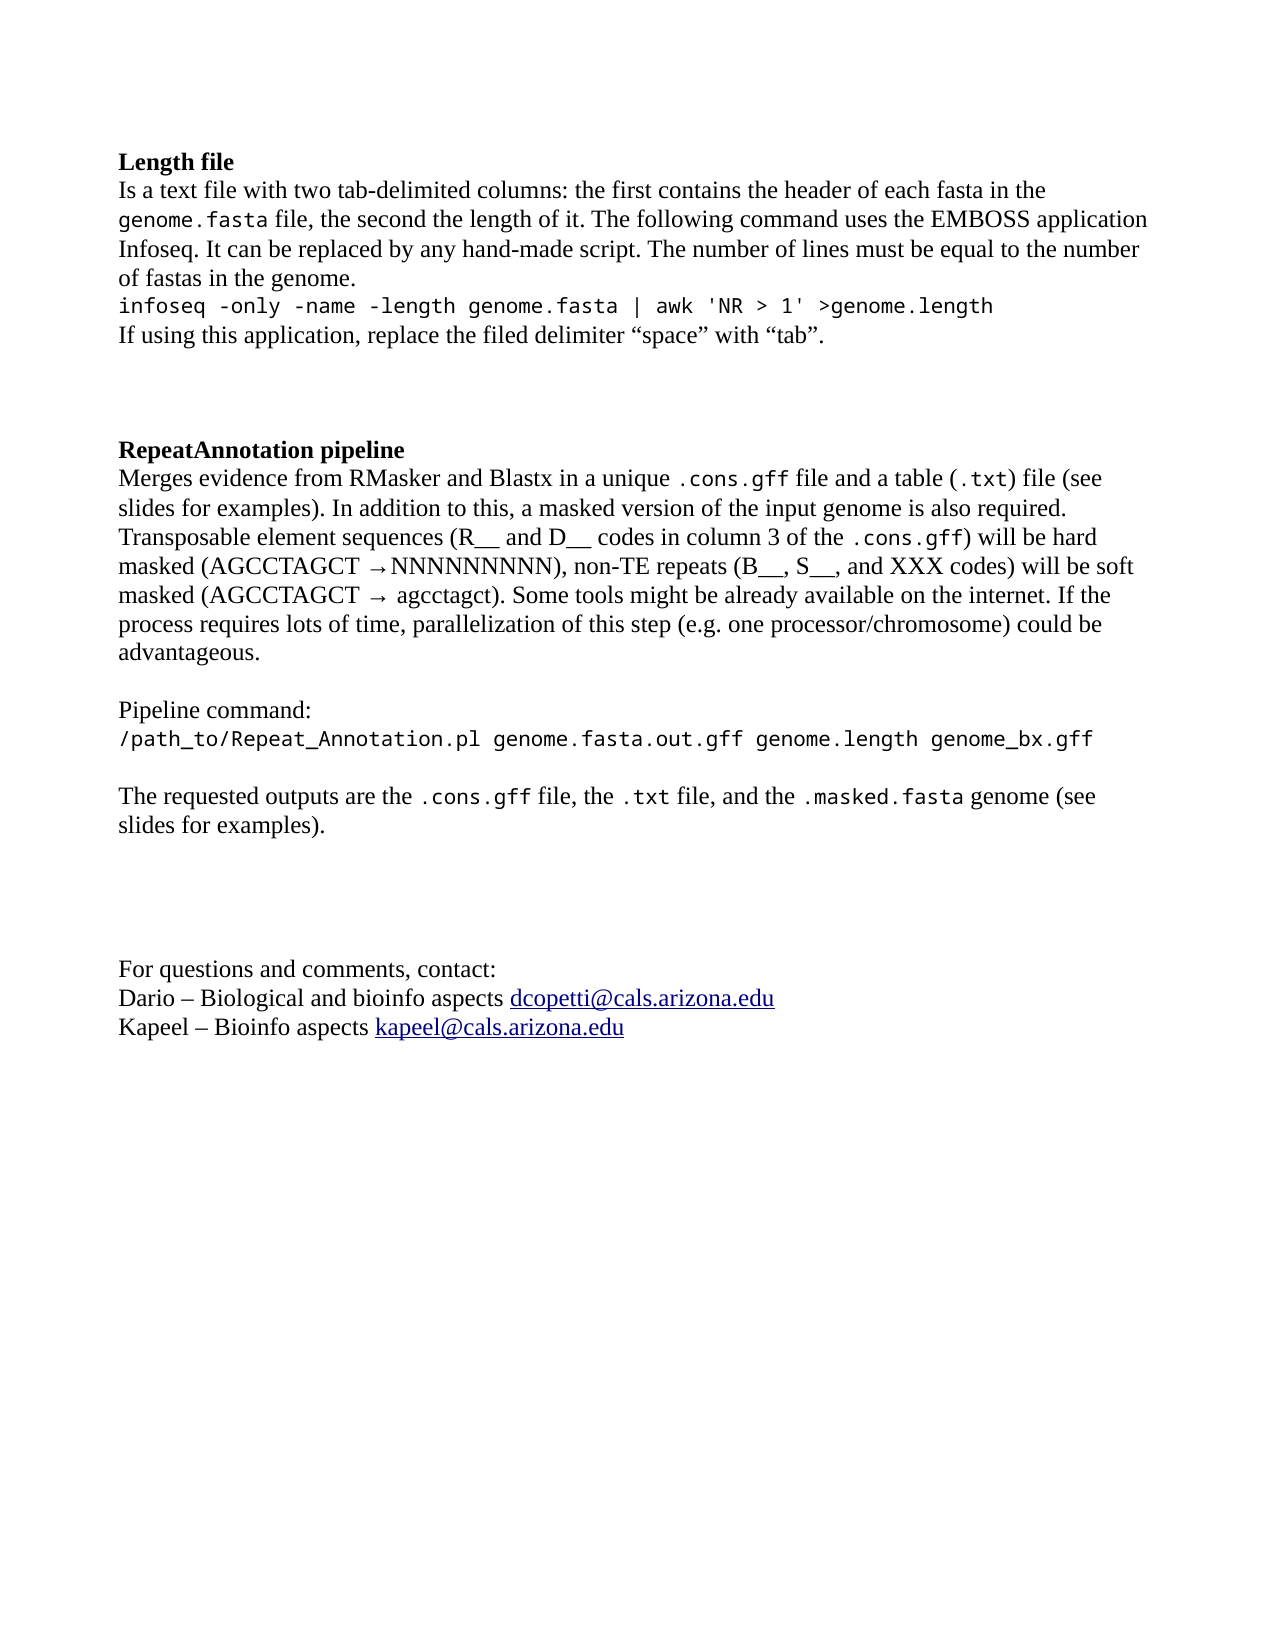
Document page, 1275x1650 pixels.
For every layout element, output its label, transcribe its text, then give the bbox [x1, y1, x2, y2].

text /path_to/Repeat_Annotation.pl genome.fasta.out.gff genome.length genome_bx.gff [118, 724, 1157, 752]
text Length file [118, 147, 1157, 176]
text The requested outputs are the .cons.gff file, the .txt file, and the .masked.fasta genome (see slides for examples). [118, 781, 1157, 839]
text Kapeel – Bioinfo aspects kapeel@cals.arizona.edu [118, 1012, 1157, 1040]
text Pipeline command: [118, 695, 1157, 724]
text If using this application, replace the filed delimiter “space” with “tab”. [118, 320, 1157, 348]
text Merges evidence from RMasker and Blastx in a unique .cons.gff file and a table (.txt) file (see slides for examples). In addition to this, a masked version of the input genome is also required. Transposable element sequences (R__ and D__ codes in column 3 of the .cons.gff) will be hard masked (AGCCTAGCT →NNNNNNNNN), non-TE repeats (B__, S__, and XXX codes) will be soft masked (AGCCTAGCT → agcctagct). Some tools might be already available on the internet. If the process requires lots of time, parallelization of this step (e.g. one processor/chromosome) could be advantageous. [118, 463, 1157, 666]
text Dario – Biological and bioinfo aspects dcopetti@cals.arizona.edu [118, 983, 1157, 1012]
text Is a text file with two tab-delimited columns: the first contains the header of each fasta in the genome.fasta file, the second the length of it. The following command uses the EMBOSS application Infoseq. It can be replaced by any hand-made script. The number of lines must be equal to the number of fastas in the genome. [118, 176, 1157, 291]
text infoseq -only -name -length genome.fasta | awk 'NR > 1' >genome.length [118, 291, 1157, 320]
text RepeatAnnotation pipeline [118, 435, 1157, 463]
text For questions and comments, contact: [118, 954, 1157, 983]
